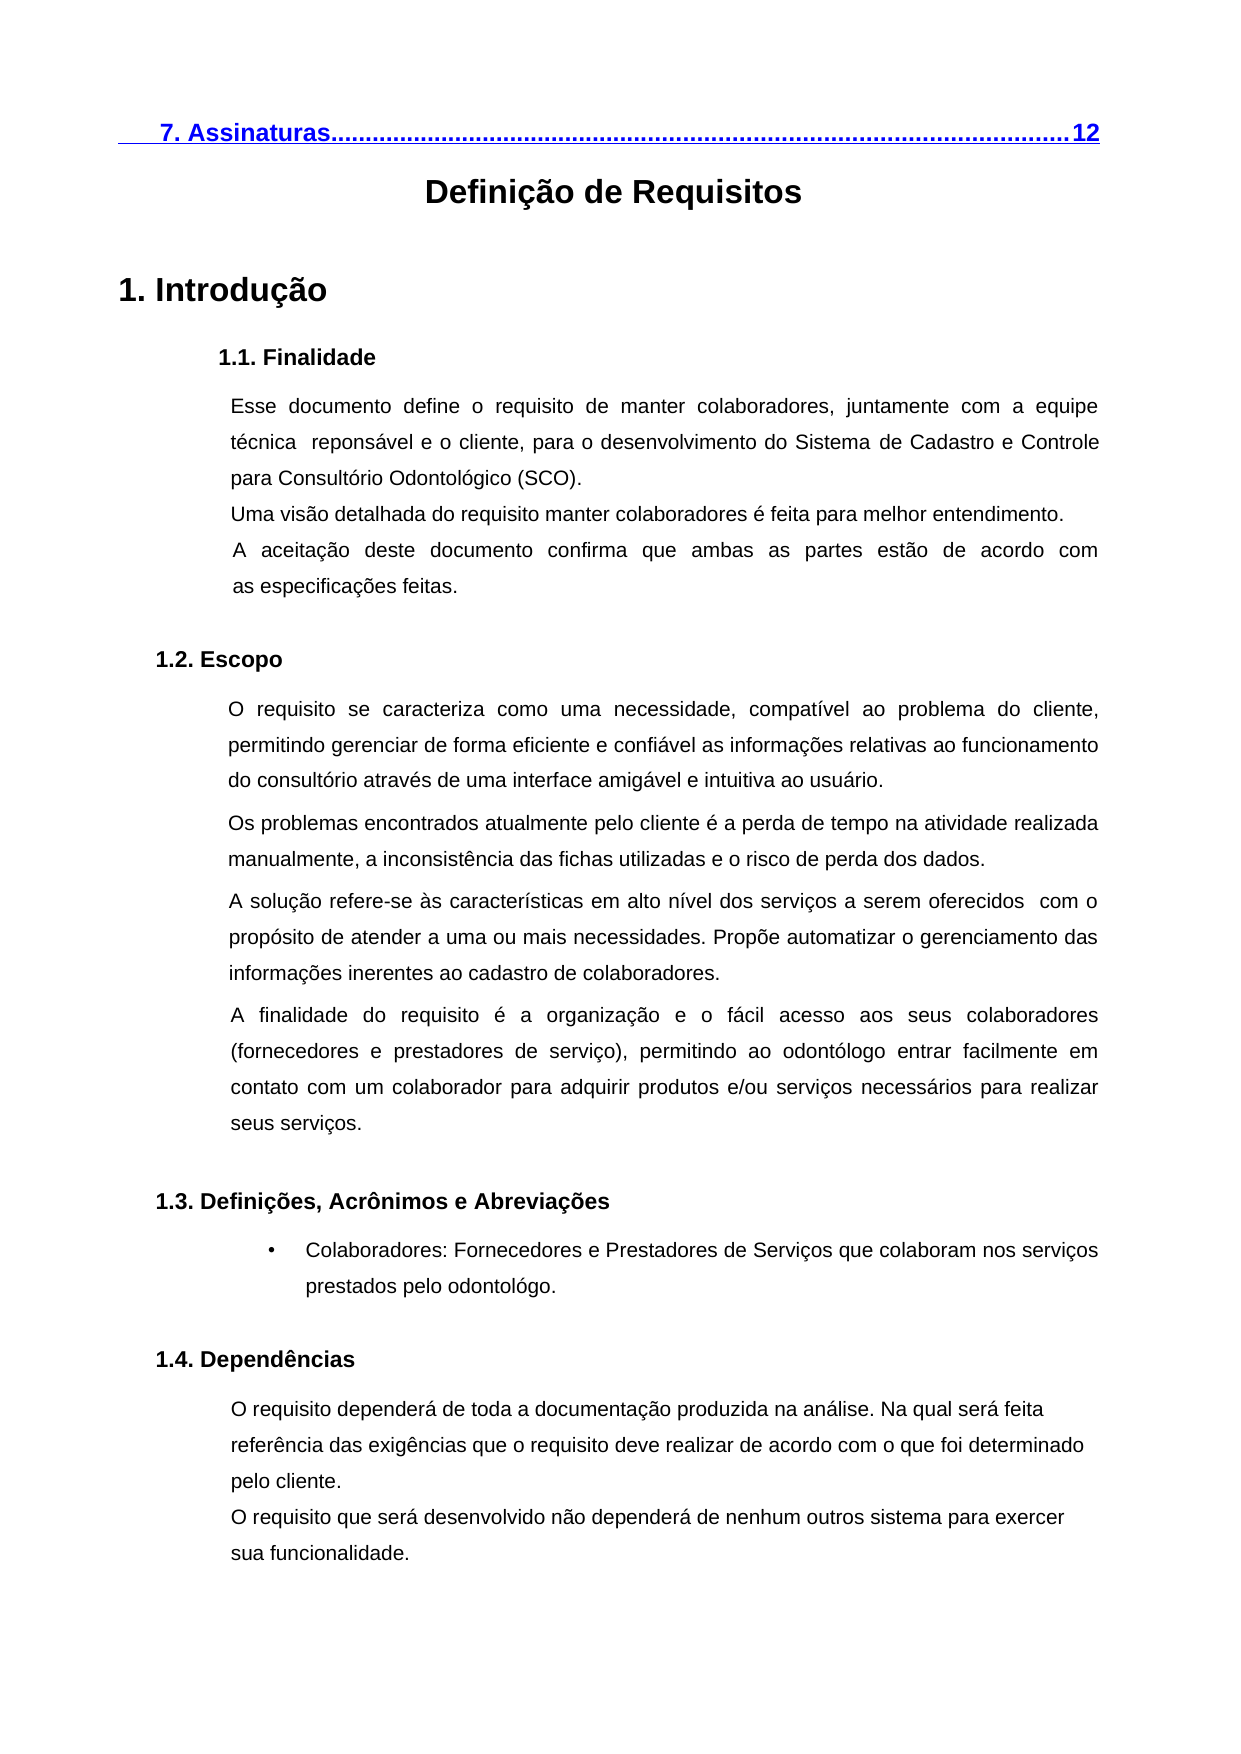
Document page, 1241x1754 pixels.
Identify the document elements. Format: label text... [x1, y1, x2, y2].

subtitle . Escopo [155, 646, 1100, 672]
text 7. Assinaturas 12 [118, 118, 1100, 143]
text A finalidade do requisito é a organização e o fácil acesso aos seus colaboradores (fornecedores e prestadores de serviço), permitindo ao odontólogo entrar facilmente em contato com um colaborador para adquirir produtos e/ou serviços necessários para realizar seus serviços. [230, 1003, 1100, 1134]
text A aceitação deste documento confirma que ambas as partes estão de acordo com as especificações feitas. [232, 538, 1100, 598]
text Os problemas encontrados atualmente pelo cliente é a perda de tempo na atividade realizada manualmente, a inconsistência das fichas utilizadas e o risco de perda dos dados. [228, 811, 1100, 870]
list Colaboradores: Fornecedores e Prestadores de Serviços que colaboram nos serviços prestados pelo odontológo. [268, 1238, 1100, 1298]
subtitle . Dependências [155, 1346, 1100, 1373]
text O requisito se caracteriza como uma necessidade, compatível ao problema do cliente, permitindo gerenciar de forma eficiente e confiável as informações relativas ao funcionamento do consultório através de uma interface amigável e intuitiva ao usuário. [228, 696, 1100, 792]
text O requisito dependerá de toda a documentação produzida na análise. Na qual será feita referência das exigências que o requisito deve realizar de acordo com o que foi determinado pelo cliente. [231, 1397, 1100, 1493]
text O requisito que será desenvolvido não dependerá de nenhum outros sistema para exercer sua funcionalidade. [231, 1504, 1100, 1564]
text Esse documento define o requisito de manter colaboradores, juntamente com a equipe técnica reponsável e o cliente, para o desenvolvimento do Sistema de Cadastro e Controle para Consultório Odontológico (SCO). [230, 394, 1100, 490]
subtitle . Finalidade [218, 344, 1100, 370]
subtitle . Definições, Acrônimos e Abreviações [155, 1188, 1100, 1214]
text A solução refere-se às características em alto nível dos serviços a serem oferecidos com o propósito de atender a uma ou mais necessidades. Propõe automatizar o gerenciamento das informações inerentes ao cadastro de colaboradores. [229, 889, 1100, 984]
subtitle Definição de Requisitos [118, 172, 1100, 210]
text Uma visão detalhada do requisito manter colaboradores é feita para melhor entendimento. [230, 502, 1100, 526]
subtitle Introdução [118, 270, 1100, 309]
